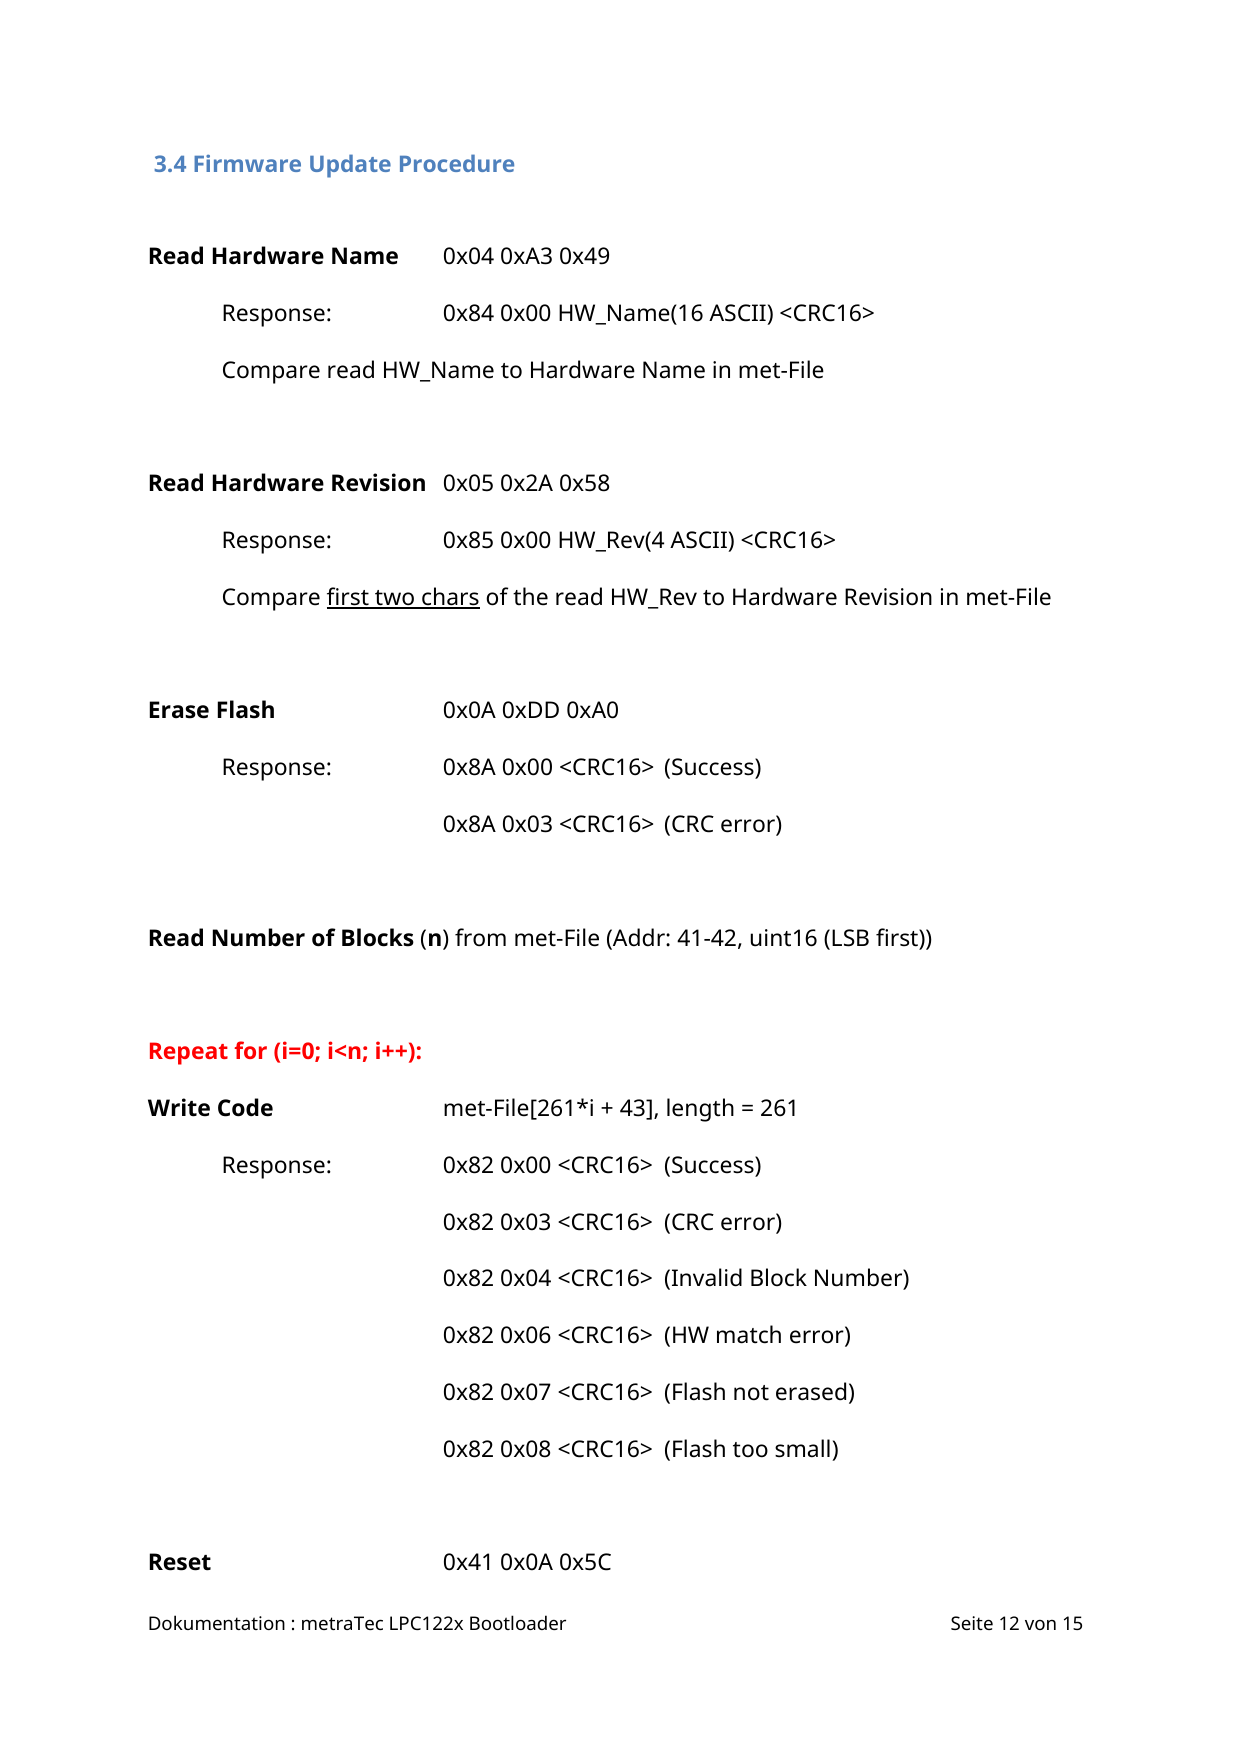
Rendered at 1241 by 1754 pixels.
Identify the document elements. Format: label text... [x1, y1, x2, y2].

text 0x82 0x08 <CRC16> (Flash too small) [148, 1432, 1093, 1464]
text Read Hardware Name 0x04 0xA3 0x49 [148, 240, 1093, 272]
text Response: 0x84 0x00 HW_Name(16 ASCII) <CRC16> [148, 297, 1093, 328]
text 0x82 0x04 <CRC16> (Invalid Block Number) [148, 1262, 1093, 1293]
subtitle Firmware Update Procedure [148, 148, 1093, 179]
text 0x82 0x07 <CRC16> (Flash not erased) [148, 1376, 1093, 1407]
text Compare read HW_Name to Hardware Name in met-File [148, 354, 1093, 385]
text Write Code met-File[261*i + 43], length = 261 [148, 1092, 1093, 1123]
text Reset 0x41 0x0A 0x5C [148, 1546, 1093, 1577]
text Response: 0x82 0x00 <CRC16> (Success) [148, 1149, 1093, 1180]
text Read Hardware Revision 0x05 0x2A 0x58 [148, 467, 1093, 499]
text 0x8A 0x03 <CRC16> (CRC error) [148, 808, 1093, 839]
text Response: 0x8A 0x00 <CRC16> (Success) [148, 751, 1093, 782]
text Erase Flash 0x0A 0xDD 0xA0 [148, 694, 1093, 726]
text 0x82 0x06 <CRC16> (HW match error) [148, 1319, 1093, 1350]
text Response: 0x85 0x00 HW_Rev(4 ASCII) <CRC16> [148, 524, 1093, 555]
text Repeat for (i=0; i<n; i++): [148, 1035, 1093, 1066]
text 0x82 0x03 <CRC16> (CRC error) [148, 1205, 1093, 1237]
text Compare first two chars of the read HW_Rev to Hardware Revision in met-File [148, 581, 1093, 612]
text Read Number of Blocks (n) from met-File (Addr: 41-42, uint16 (LSB first)) [148, 922, 1093, 953]
